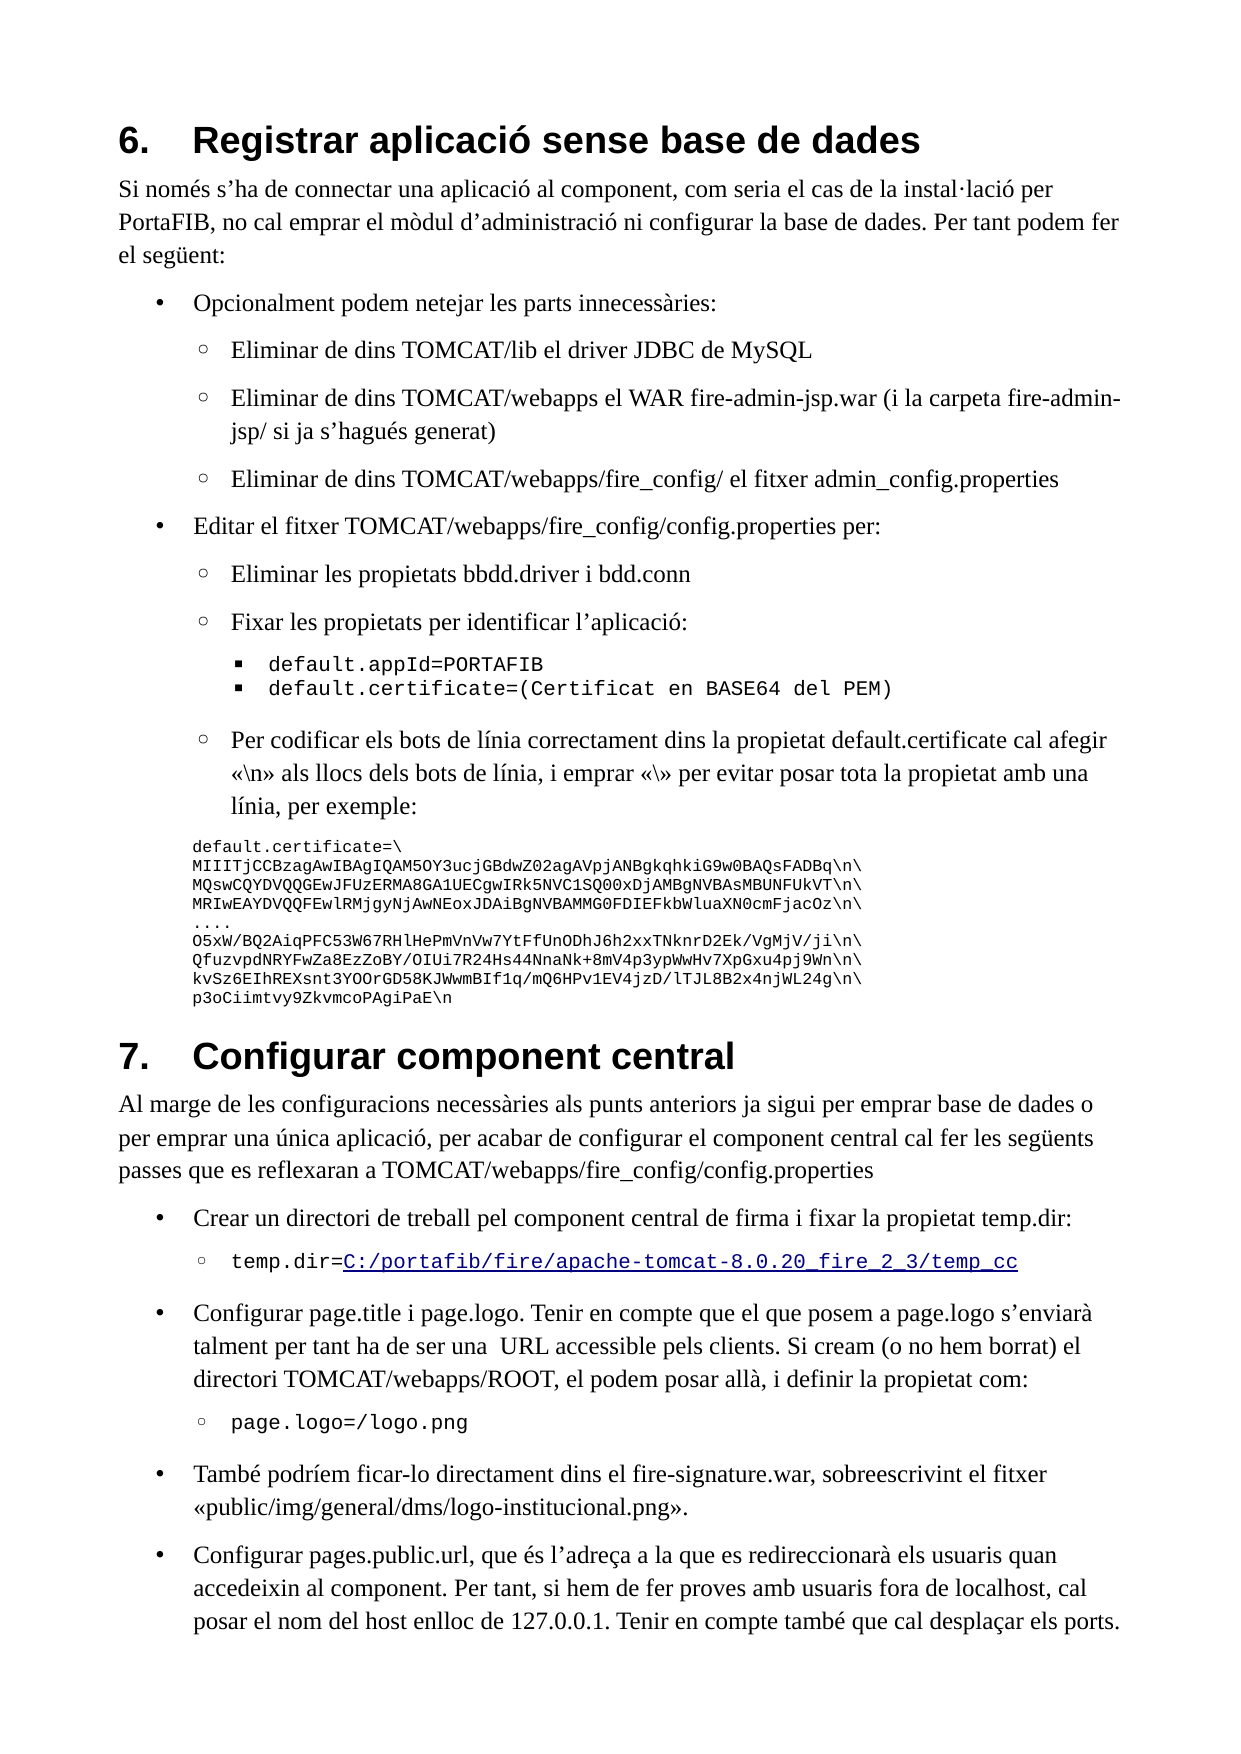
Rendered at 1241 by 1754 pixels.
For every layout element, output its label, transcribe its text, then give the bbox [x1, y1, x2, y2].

list page.logo=/logo.png [193, 1412, 1122, 1435]
text MRIwEAYDVQQFEwlRMjgyNjAwNEoxJDAiBgNVBAMMG0FDIEFkbWluaXN0cmFjacOz\n\ [192, 895, 1122, 914]
list default.certificate=(Certificat en BASE64 del PEM) [231, 678, 1122, 701]
subtitle Configurar component central [118, 1033, 1122, 1077]
list Eliminar de dins TOMCAT/lib el driver JDBC de MySQL [193, 336, 1122, 364]
text QfuzvpdNRYFwZa8EzZoBY/OIUi7R24Hs44NnaNk+8mV4p3ypWwHv7XpGxu4pj9Wn\n\ [192, 952, 1122, 971]
list Eliminar de dins TOMCAT/webapps/fire_config/ el fitxer admin_config.properties [193, 464, 1122, 492]
list Configurar page.title i page.logo. Tenir en compte que el que posem a page.logo s’enviarà talment per tant ha de ser una URL accessible pels clients. Si cream (o no hem borrat) el directori TOMCAT/webapps/ROOT, el podem posar allà, i definir la propietat com: [156, 1298, 1122, 1393]
text O5xW/BQ2AiqPFC53W67RHlHePmVnVw7YtFfUnODhJ6h2xxTNknrD2Ek/VgMjV/ji\n\ [192, 933, 1122, 952]
list Configurar pages.public.url, que és l’adreça a la que es redireccionarà els usuaris quan accedeixin al component. Per tant, si hem de fer proves amb usuaris fora de localhost, cal posar el nom del host enlloc de 127.0.0.1. Tenir en compte també que cal desplaçar els ports. [156, 1540, 1122, 1634]
list Per codificar els bots de línia correctament dins la propietat default.certificate cal afegir «\n» als llocs dels bots de línia, i emprar «\» per evitar posar tota la propietat amb una línia, per exemple: [193, 725, 1122, 820]
list També podríem ficar-lo directament dins el fire-signature.war, sobreescrivint el fitxer «public/img/general/dms/logo-institucional.png». [156, 1459, 1122, 1521]
text kvSz6EIhREXsnt3YOOrGD58KJWwmBIf1q/mQ6HPv1EV4jzD/lTJL8B2x4njWL24g\n\ [192, 971, 1122, 989]
list temp.dir=C:/portafib/fire/apache-tomcat-8.0.20_fire_2_3/temp_cc [193, 1251, 1122, 1274]
list Editar el fitxer TOMCAT/webapps/fire_config/config.properties per: [156, 511, 1122, 540]
text default.certificate=\ [192, 839, 1122, 858]
list Opcionalment podem netejar les parts innecessàries: [156, 288, 1122, 317]
list Crear un directori de treball pel component central de firma i fixar la propietat temp.dir: [156, 1203, 1122, 1232]
text MIIITjCCBzagAwIBAgIQAM5OY3ucjGBdwZ02agAVpjANBgkqhkiG9w0BAQsFADBq\n\ [192, 858, 1122, 876]
text p3oCiimtvy9ZkvmcoPAgiPaE\n [192, 989, 1122, 1008]
list default.appId=PORTAFIB [231, 654, 1122, 678]
text .... [192, 914, 1122, 933]
subtitle Registrar aplicació sense base de dades [118, 118, 1122, 162]
list Eliminar de dins TOMCAT/webapps el WAR fire-admin-jsp.war (i la carpeta fire-admin-jsp/ si ja s’hagués generat) [193, 383, 1122, 445]
text Si només s’ha de connectar una aplicació al component, com seria el cas de la instal·lació per PortaFIB, no cal emprar el mòdul d’administració ni configurar la base de dades. Per tant podem fer el següent: [118, 174, 1122, 269]
text MQswCQYDVQQGEwJFUzERMA8GA1UECgwIRk5NVC1SQ00xDjAMBgNVBAsMBUNFUkVT\n\ [192, 876, 1122, 895]
list Fixar les propietats per identificar l’aplicació: [193, 607, 1122, 635]
text Al marge de les configuracions necessàries als punts anteriors ja sigui per emprar base de dades o per emprar una única aplicació, per acabar de configurar el component central cal fer les següents passes que es reflexaran a TOMCAT/webapps/fire_config/config.properties [118, 1089, 1122, 1184]
list Eliminar les propietats bbdd.driver i bdd.conn [193, 559, 1122, 588]
